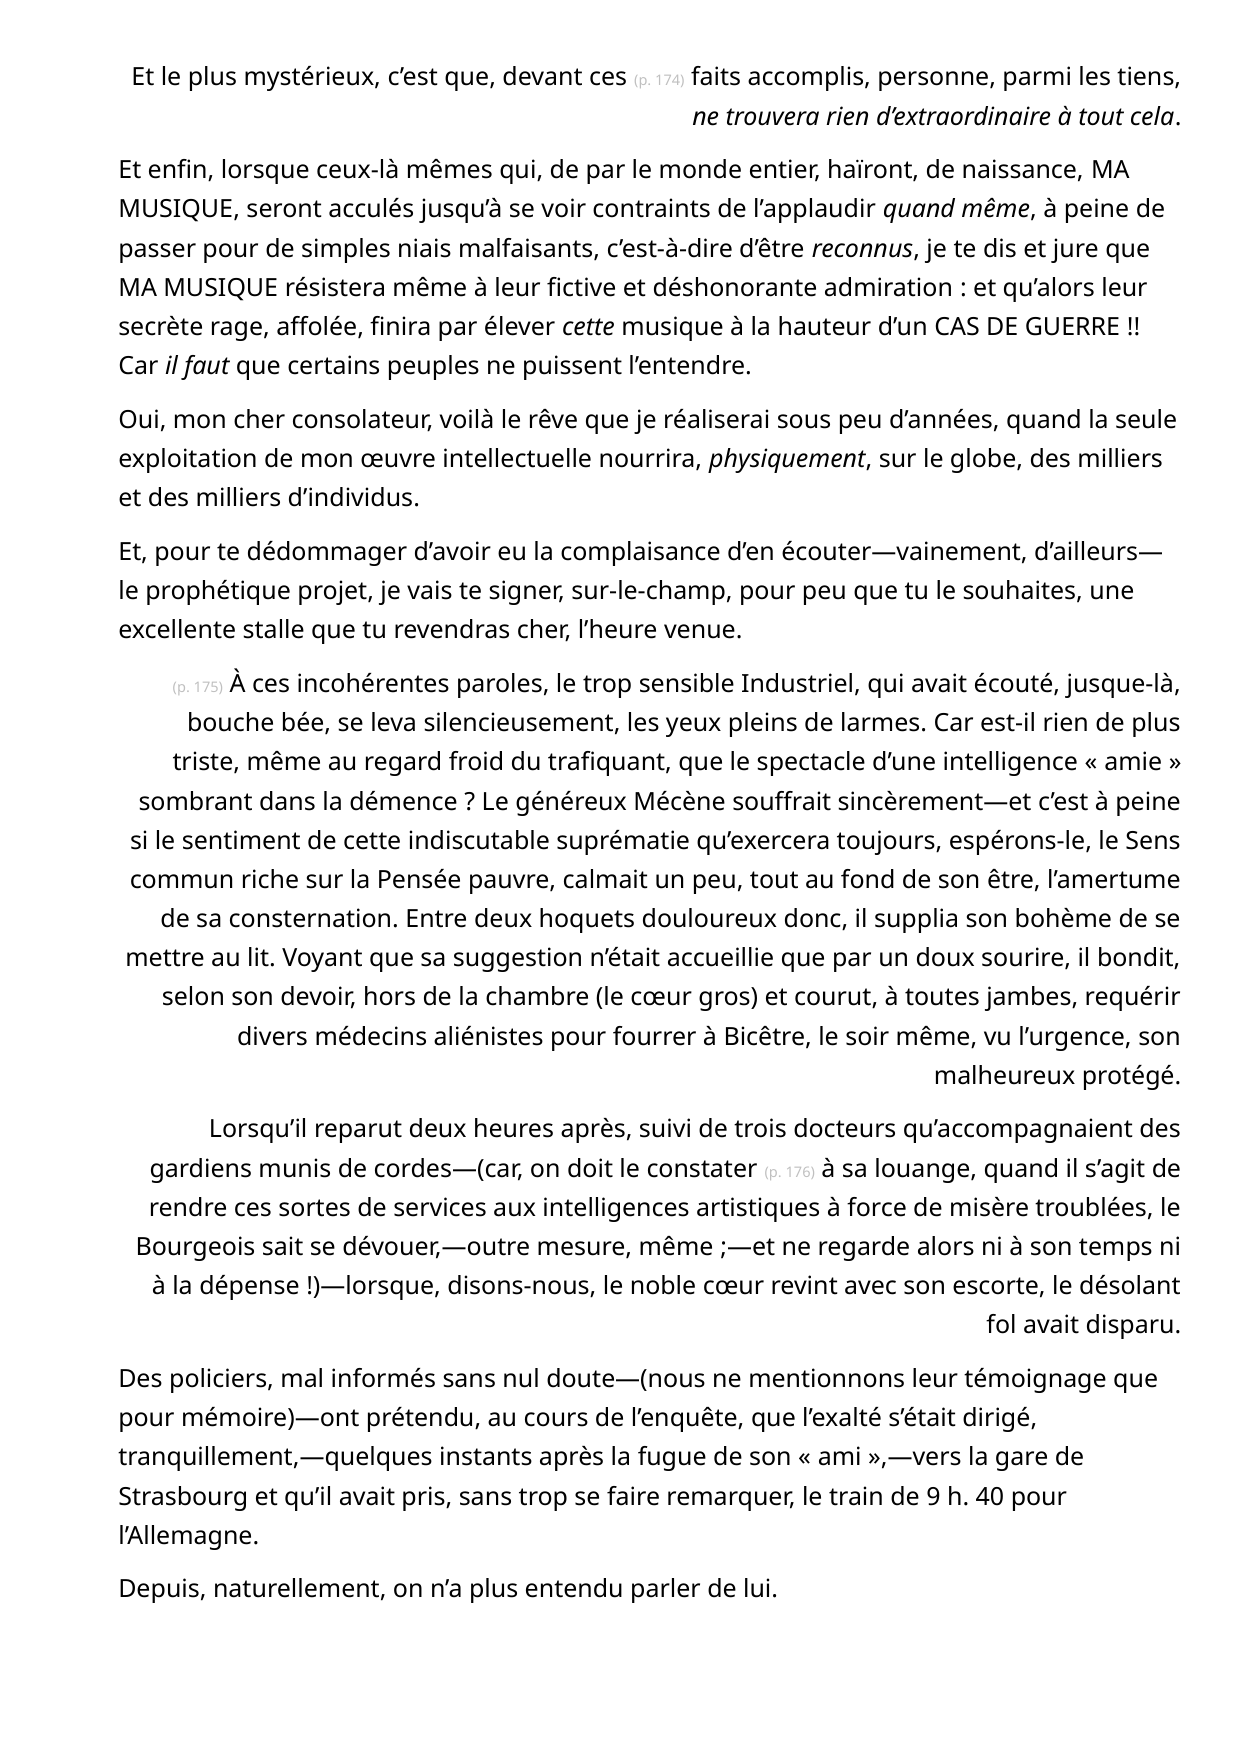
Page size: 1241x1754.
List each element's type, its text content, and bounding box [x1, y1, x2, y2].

text Lorsqu’il reparut deux heures après, suivi de trois docteurs qu’accompagnaient des gardiens munis de cordes—(car, on doit le constater (p. 176) à sa louange, quand il s’agit de rendre ces sortes de services aux intelligences artistiques à force de misère troublées, le Bourgeois sait se dévouer,—outre mesure, même ;—et ne regarde alors ni à son temps ni à la dépense !)—lorsque, disons-nous, le noble cœur revint avec son escorte, le désolant fol avait disparu. [118, 1111, 1181, 1341]
text Et enfin, lorsque ceux-là mêmes qui, de par le monde entier, haïront, de naissance, MA MUSIQUE, seront acculés jusqu’à se voir contraints de l’applaudir quand même, à peine de passer pour de simples niais malfaisants, c’est-à-dire d’être reconnus, je te dis et jure que MA MUSIQUE résistera même à leur fictive et déshonorante admiration : et qu’alors leur secrète rage, affolée, finira par élever cette musique à la hauteur d’un CAS DE GUERRE !! Car il faut que certains peuples ne puissent l’entendre. [118, 152, 1181, 382]
text Oui, mon cher consolateur, voilà le rêve que je réaliserai sous peu d’années, quand la seule exploitation de mon œuvre intellectuelle nourrira, physiquement, sur le globe, des milliers et des milliers d’individus. [118, 402, 1181, 514]
text Des policiers, mal informés sans nul doute—(nous ne mentionnons leur témoignage que pour mémoire)—ont prétendu, au cours de l’enquête, que l’exalté s’était dirigé, tranquillement,—quelques instants après la fugue de son « ami »,—vers la gare de Strasbourg et qu’il avait pris, sans trop se faire remarquer, le train de 9 h. 40 pour l’Allemagne. [118, 1361, 1181, 1551]
text (p. 175) À ces incohérentes paroles, le trop sensible Industriel, qui avait écouté, jusque-là, bouche bée, se leva silencieusement, les yeux pleins de larmes. Car est-il rien de plus triste, même au regard froid du trafiquant, que le spectacle d’une intelligence « amie » sombrant dans la démence ? Le généreux Mécène souffrait sincèrement—et c’est à peine si le sentiment de cette indiscutable suprématie qu’exercera toujours, espérons-le, le Sens commun riche sur la Pensée pauvre, calmait un peu, tout au fond de son être, l’amertume de sa consternation. Entre deux hoquets douloureux donc, il supplia son bohème de se mettre au lit. Voyant que sa suggestion n’était accueillie que par un doux sourire, il bondit, selon son devoir, hors de la chambre (le cœur gros) et courut, à toutes jambes, requérir divers médecins aliénistes pour fourrer à Bicêtre, le soir même, vu l’urgence, son malheureux protégé. [118, 666, 1181, 1091]
text Et, pour te dédommager d’avoir eu la complaisance d’en écouter—vainement, d’ailleurs—le prophétique projet, je vais te signer, sur-le-champ, pour peu que tu le souhaites, une excellente stalle que tu revendras cher, l’heure venue. [118, 534, 1181, 646]
text Et le plus mystérieux, c’est que, devant ces (p. 174) faits accomplis, personne, parmi les tiens, ne trouvera rien d’extraordinaire à tout cela. [118, 59, 1181, 132]
text Depuis, naturellement, on n’a plus entendu parler de lui. [118, 1571, 1181, 1605]
